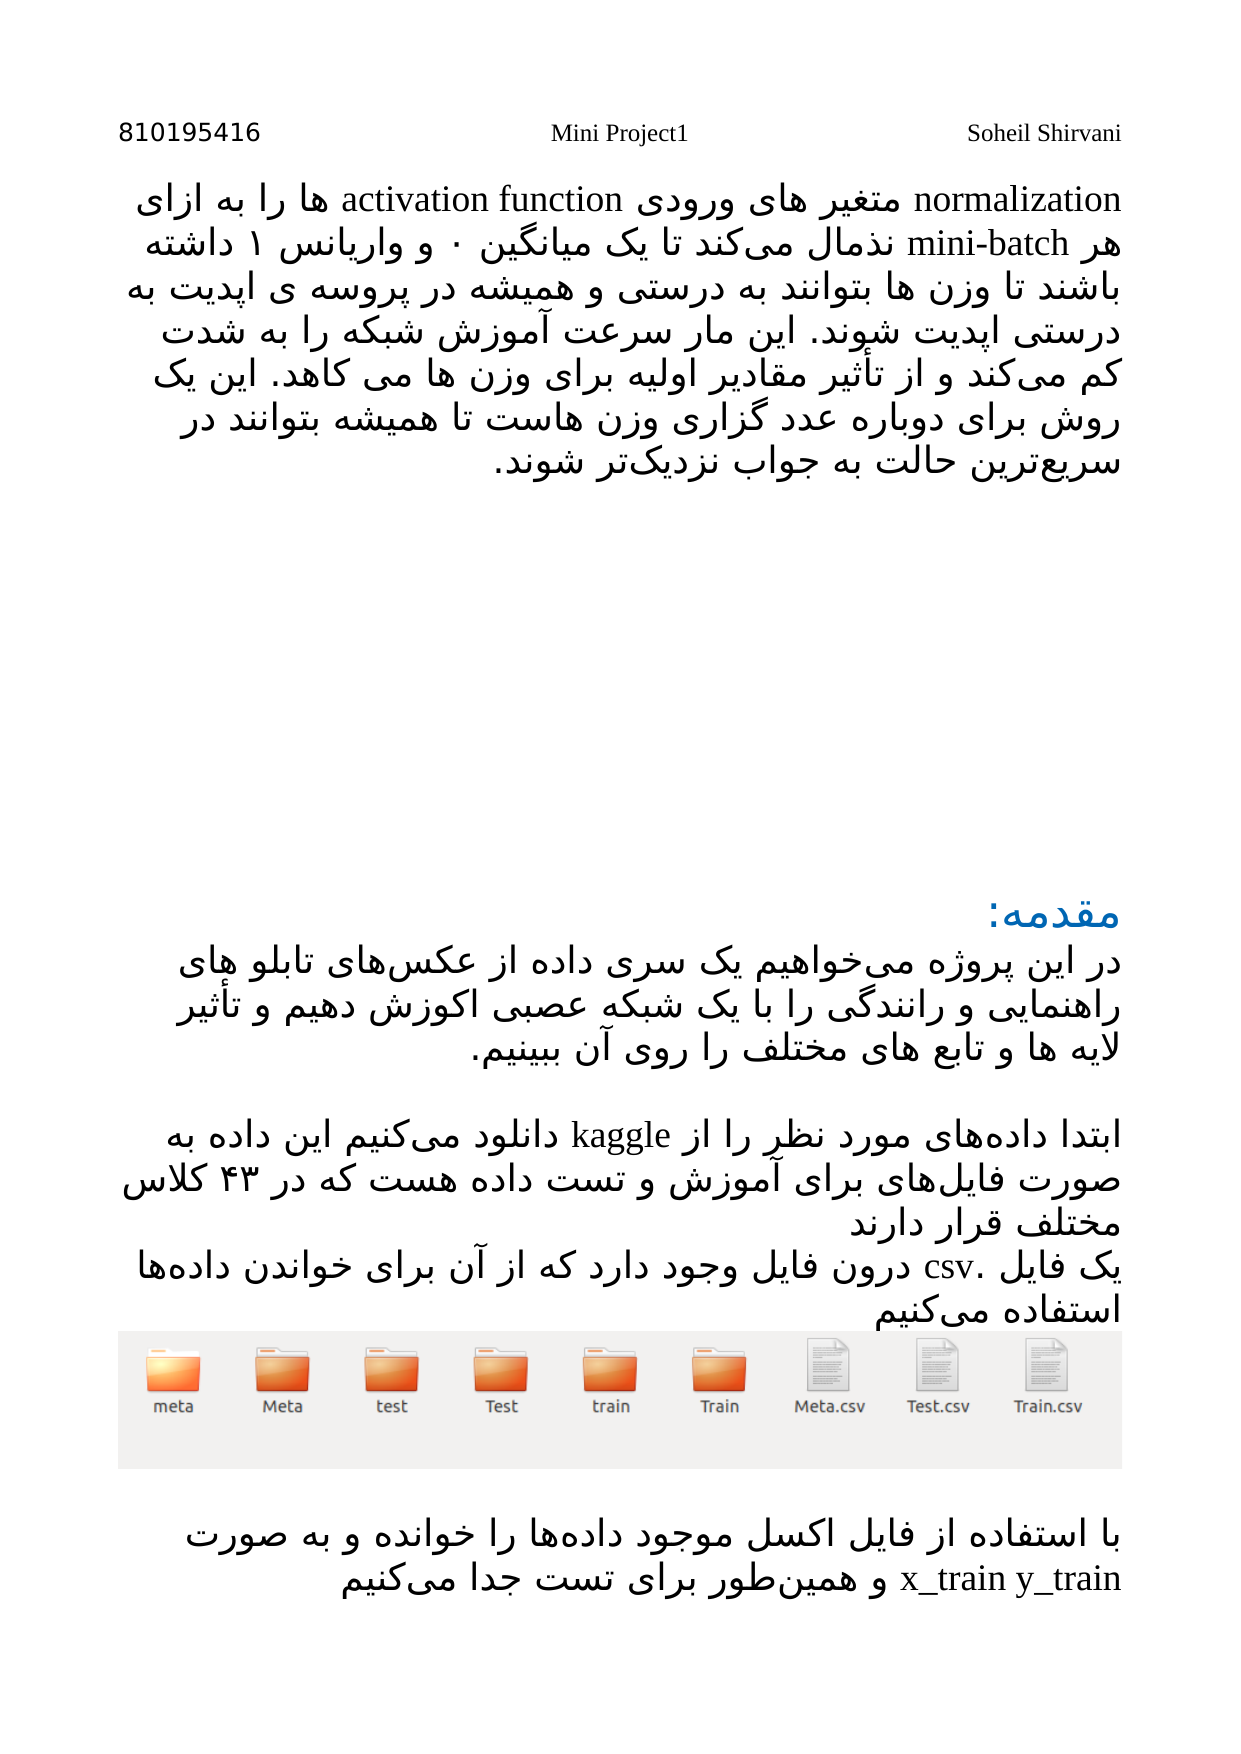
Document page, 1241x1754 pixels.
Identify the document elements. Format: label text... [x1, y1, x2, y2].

text ابتدا داده‌های مورد نظر را از kaggle دانلود می‌کنیم این داده به صورت فایل‌های برای آموزش و تست داده هست که در ۴۳ کلاس مختلف قرار دارند [118, 1113, 1122, 1244]
text در شبکه‌ها ی عمیق اپدیت کردن وزن ها از آخر شروع شده و به عقب بر می‌گردد که یعنی شبکه در آموزش همیشه در حال عوض کردن این وزن ها است. Batch normalization یک راه برای استاندارد کردن این وزن ها برای هر mini-batch است. این اپدیت شدن‌ها ممکن است زمان زیاد ببرد و همین‌طور ممکن است به علت نرمال نشده وزن ها به مقادیر اولیه آن‌ها بسیار وابسته باشد و با یک مقدار نامناسب برای وزن ها آموزش نبیند. Batch normalization متغیر های ورودی activation function ها را به ازای هر mini-batch نذمال می‌کند تا یک میانگین ۰ و واریانس ۱ داشته باشند تا وزن ها بتوانند به درستی و همیشه در پروسه ی اپدیت به درستی اپدیت شوند. این مار سرعت آموزش شبکه را به شدت کم می‌کند و از تأثیر مقادیر اولیه برای وزن ها می کاهد. این یک روش برای دوباره عدد گزاری وزن هاست تا همیشه بتوانند در سریع‌ترین حالت به جواب نزدیک‌تر شوند. [118, 177, 1122, 483]
picture [118, 1331, 1123, 1469]
text با استفاده از فایل اکسل موجود داده‌ها را خوانده و به صورت x_train y_train و همین‌طور برای تست جدا می‌کنیم [118, 1512, 1122, 1599]
text مقدمه: [118, 885, 1122, 939]
text در این پروژه می‌خواهیم یک سری داده از عکس‌های تابلو های راهنمایی و رانندگی را با یک شبکه عصبی اکوزش دهیم و تأثیر لایه ها و تابع های مختلف را روی آن ببینیم. [118, 939, 1122, 1069]
text یک فایل .csv درون فایل وجود دارد که از آن برای خواندن داده‌ها استفاده می‌کنیم [118, 1244, 1122, 1331]
